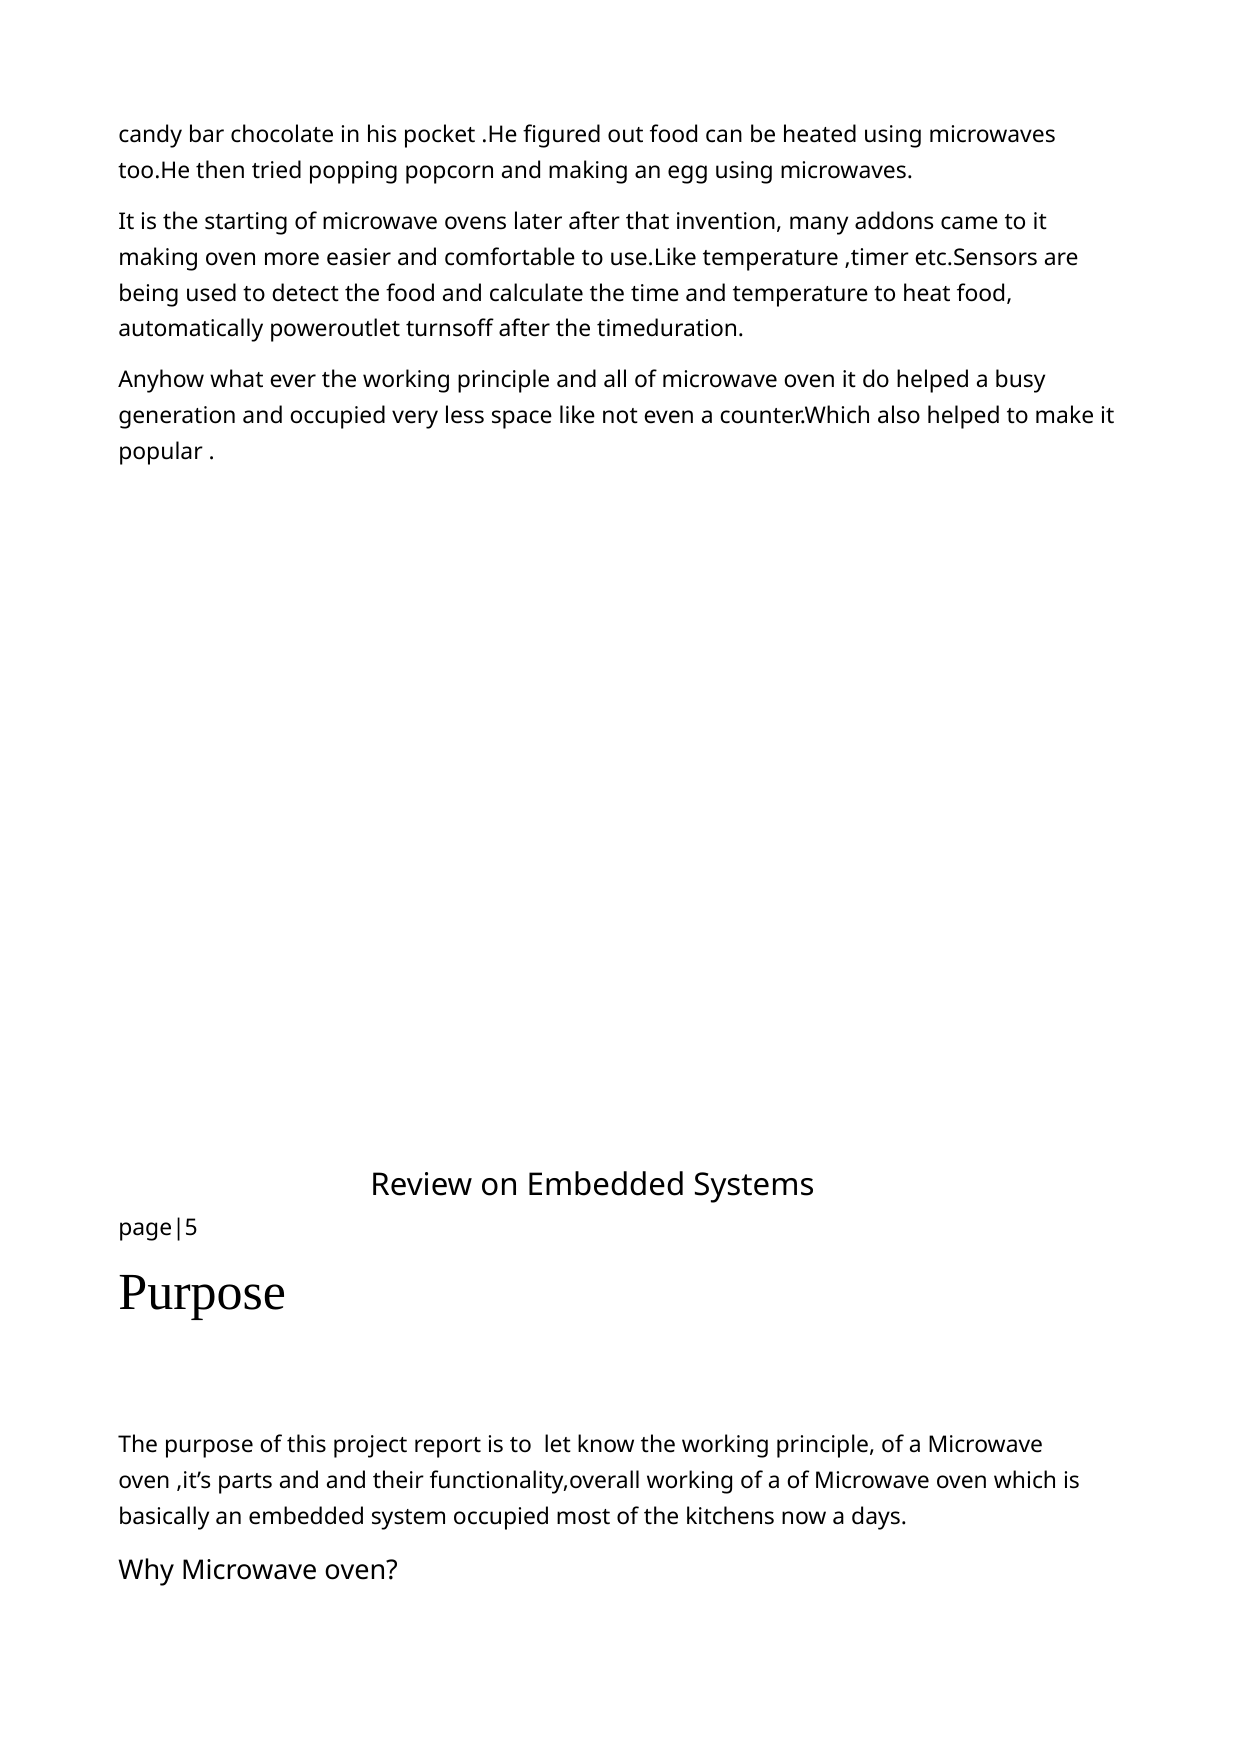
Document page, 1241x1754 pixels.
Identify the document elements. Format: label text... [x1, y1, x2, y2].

text It is the starting of microwave ovens later after that invention, many addons came to it making oven more easier and comfortable to use.Like temperature ,timer etc.Sensors are being used to detect the food and calculate the time and temperature to heat food, automatically poweroutlet turnsoff after the timeduration. [118, 204, 1122, 344]
text Why Microwave oven? [118, 1550, 1122, 1587]
text The purpose of this project report is to let know the working principle, of a Microwave oven ,it’s parts and and their functionality,overall working of a of Microwave oven which is basically an embedded system occupied most of the kitchens now a days. [118, 1428, 1122, 1531]
text candy bar chocolate in his pocket .He figured out food can be heated using microwaves too.He then tried popping popcorn and making an egg using microwaves. [118, 118, 1122, 185]
text Review on Embedded Systems page|5 [118, 1153, 1122, 1242]
text Purpose [118, 1261, 1122, 1321]
text Anyhow what ever the working principle and all of microwave oven it do helped a busy generation and occupied very less space like not even a counter.Which also helped to make it popular . [118, 363, 1122, 466]
